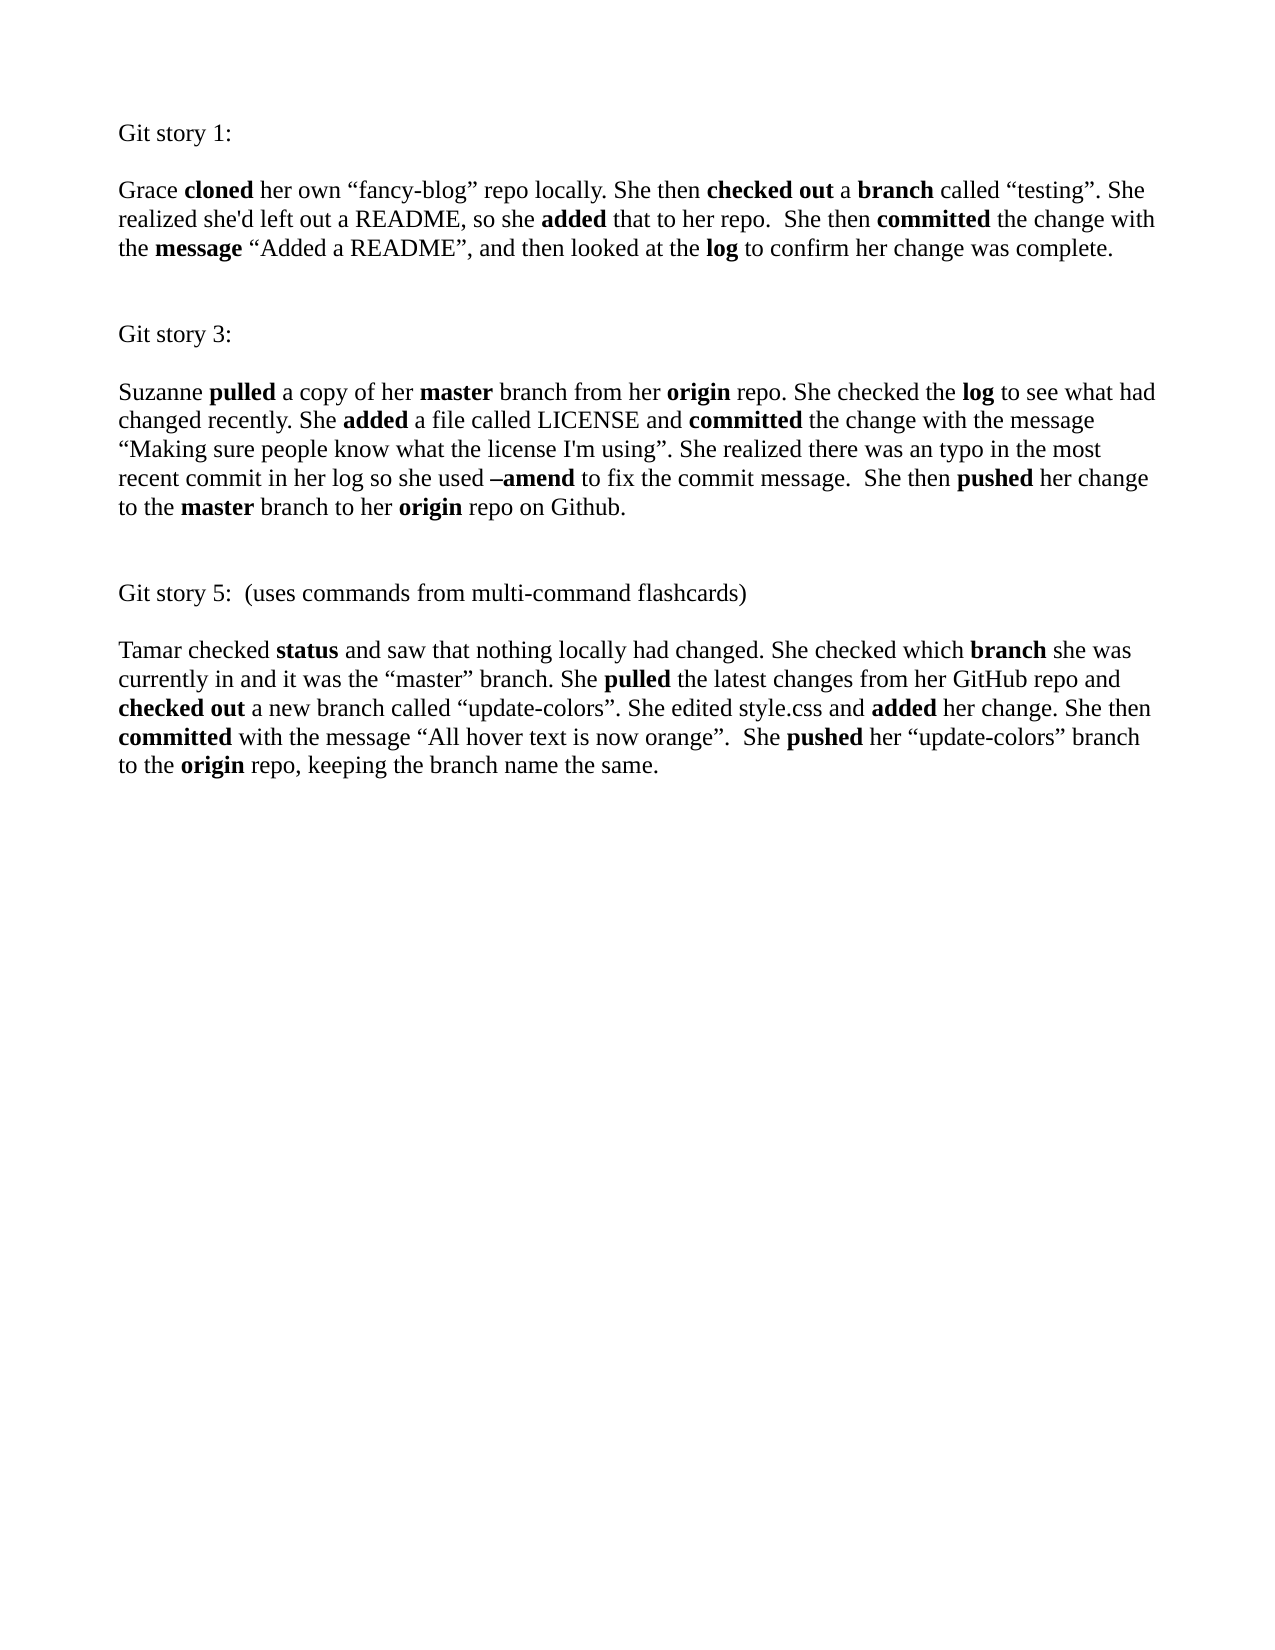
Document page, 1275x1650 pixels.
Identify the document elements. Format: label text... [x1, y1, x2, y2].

text Tamar checked status and saw that nothing locally had changed. She checked which branch she was currently in and it was the “master” branch. She pulled the latest changes from her GitHub repo and checked out a new branch called “update-colors”. She edited style.css and added her change. She then committed with the message “All hover text is now orange”. She pushed her “update-colors” branch to the origin repo, keeping the branch name the same. [118, 636, 1157, 779]
text Git story 1: [118, 118, 1157, 147]
text Suzanne pulled a copy of her master branch from her origin repo. She checked the log to see what had changed recently. She added a file called LICENSE and committed the change with the message “Making sure people know what the license I'm using”. She realized there was an typo in the most recent commit in her log so she used –amend to fix the commit message. She then pushed her change to the master branch to her origin repo on Github. [118, 377, 1157, 521]
text Git story 3: [118, 319, 1157, 348]
text Git story 5: (uses commands from multi-command flashcards) [118, 578, 1157, 607]
text Grace cloned her own “fancy-blog” repo locally. She then checked out a branch called “testing”. She realized she'd left out a README, so she added that to her repo. She then committed the change with the message “Added a README”, and then looked at the log to confirm her change was complete. [118, 176, 1157, 262]
